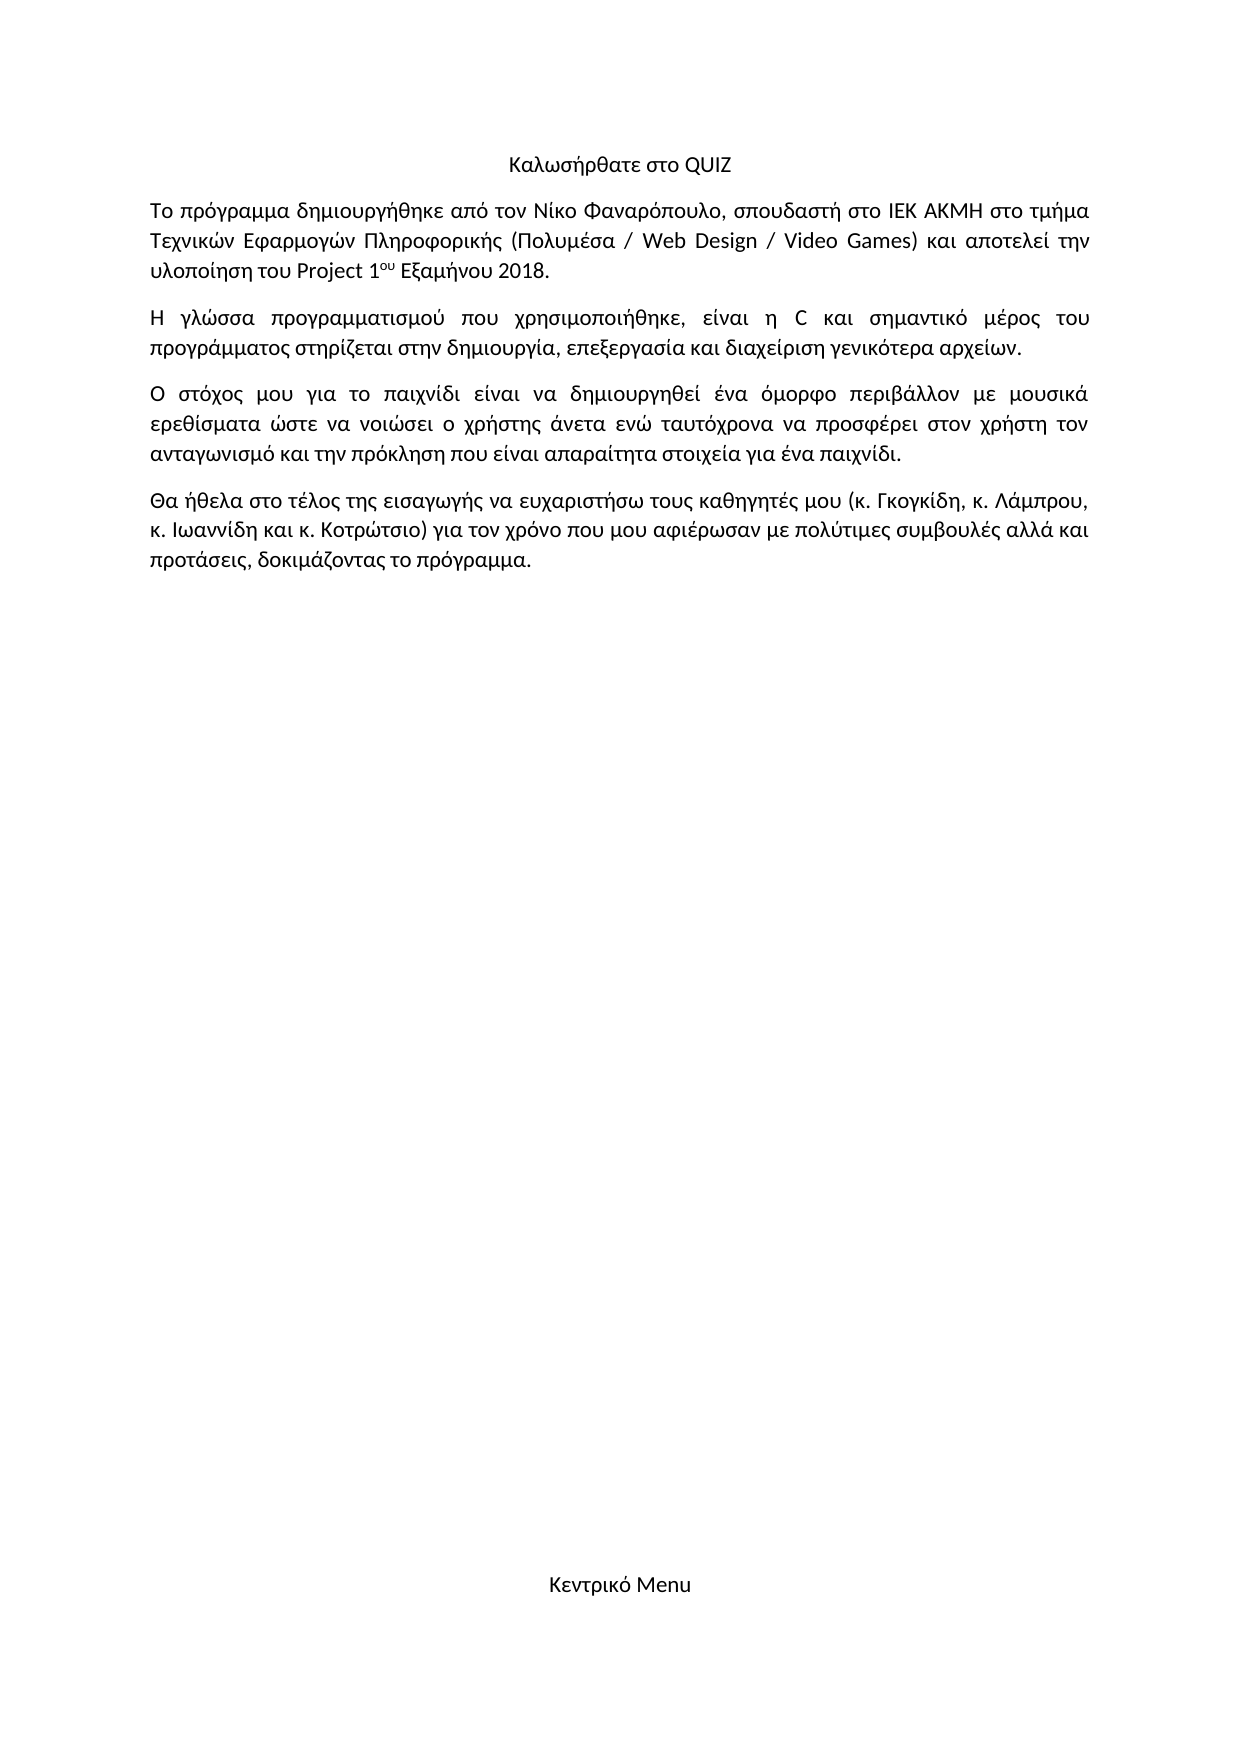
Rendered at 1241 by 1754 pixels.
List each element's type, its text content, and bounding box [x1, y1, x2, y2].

text Ο στόχος μου για το παιχνίδι είναι να δημιουργηθεί ένα όμορφο περιβάλλον με μουσικά ερεθίσματα ώστε να νοιώσει ο χρήστης άνετα ενώ ταυτόχρονα να προσφέρει στον χρήστη τον ανταγωνισμό και την πρόκληση που είναι απαραίτητα στοιχεία για ένα παιχνίδι. [150, 379, 1090, 467]
text Κεντρικό Menu [150, 1570, 1090, 1598]
text Θα ήθελα στο τέλος της εισαγωγής να ευχαριστήσω τους καθηγητές μου (κ. Γκογκίδη, κ. Λάμπρου, κ. Ιωαννίδη και κ. Κοτρώτσιο) για τον χρόνο που μου αφιέρωσαν με πολύτιμες συμβουλές αλλά και προτάσεις, δοκιμάζοντας το πρόγραμμα. [150, 486, 1090, 573]
text Η γλώσσα προγραμματισμού που χρησιμοποιήθηκε, είναι η C και σημαντικό μέρος του προγράμματος στηρίζεται στην δημιουργία, επεξεργασία και διαχείριση γενικότερα αρχείων. [150, 303, 1090, 361]
text Το πρόγραμμα δημιουργήθηκε από τον Νίκο Φαναρόπουλο, σπουδαστή στο ΙΕΚ ΑΚΜΗ στο τμήμα Τεχνικών Εφαρμογών Πληροφορικής (Πολυμέσα / Web Design / Video Games) και αποτελεί την υλοποίηση του Project 1ου Εξαμήνου 2018. [150, 197, 1090, 284]
text Καλωσήρθατε στο QUIZ [150, 150, 1090, 178]
